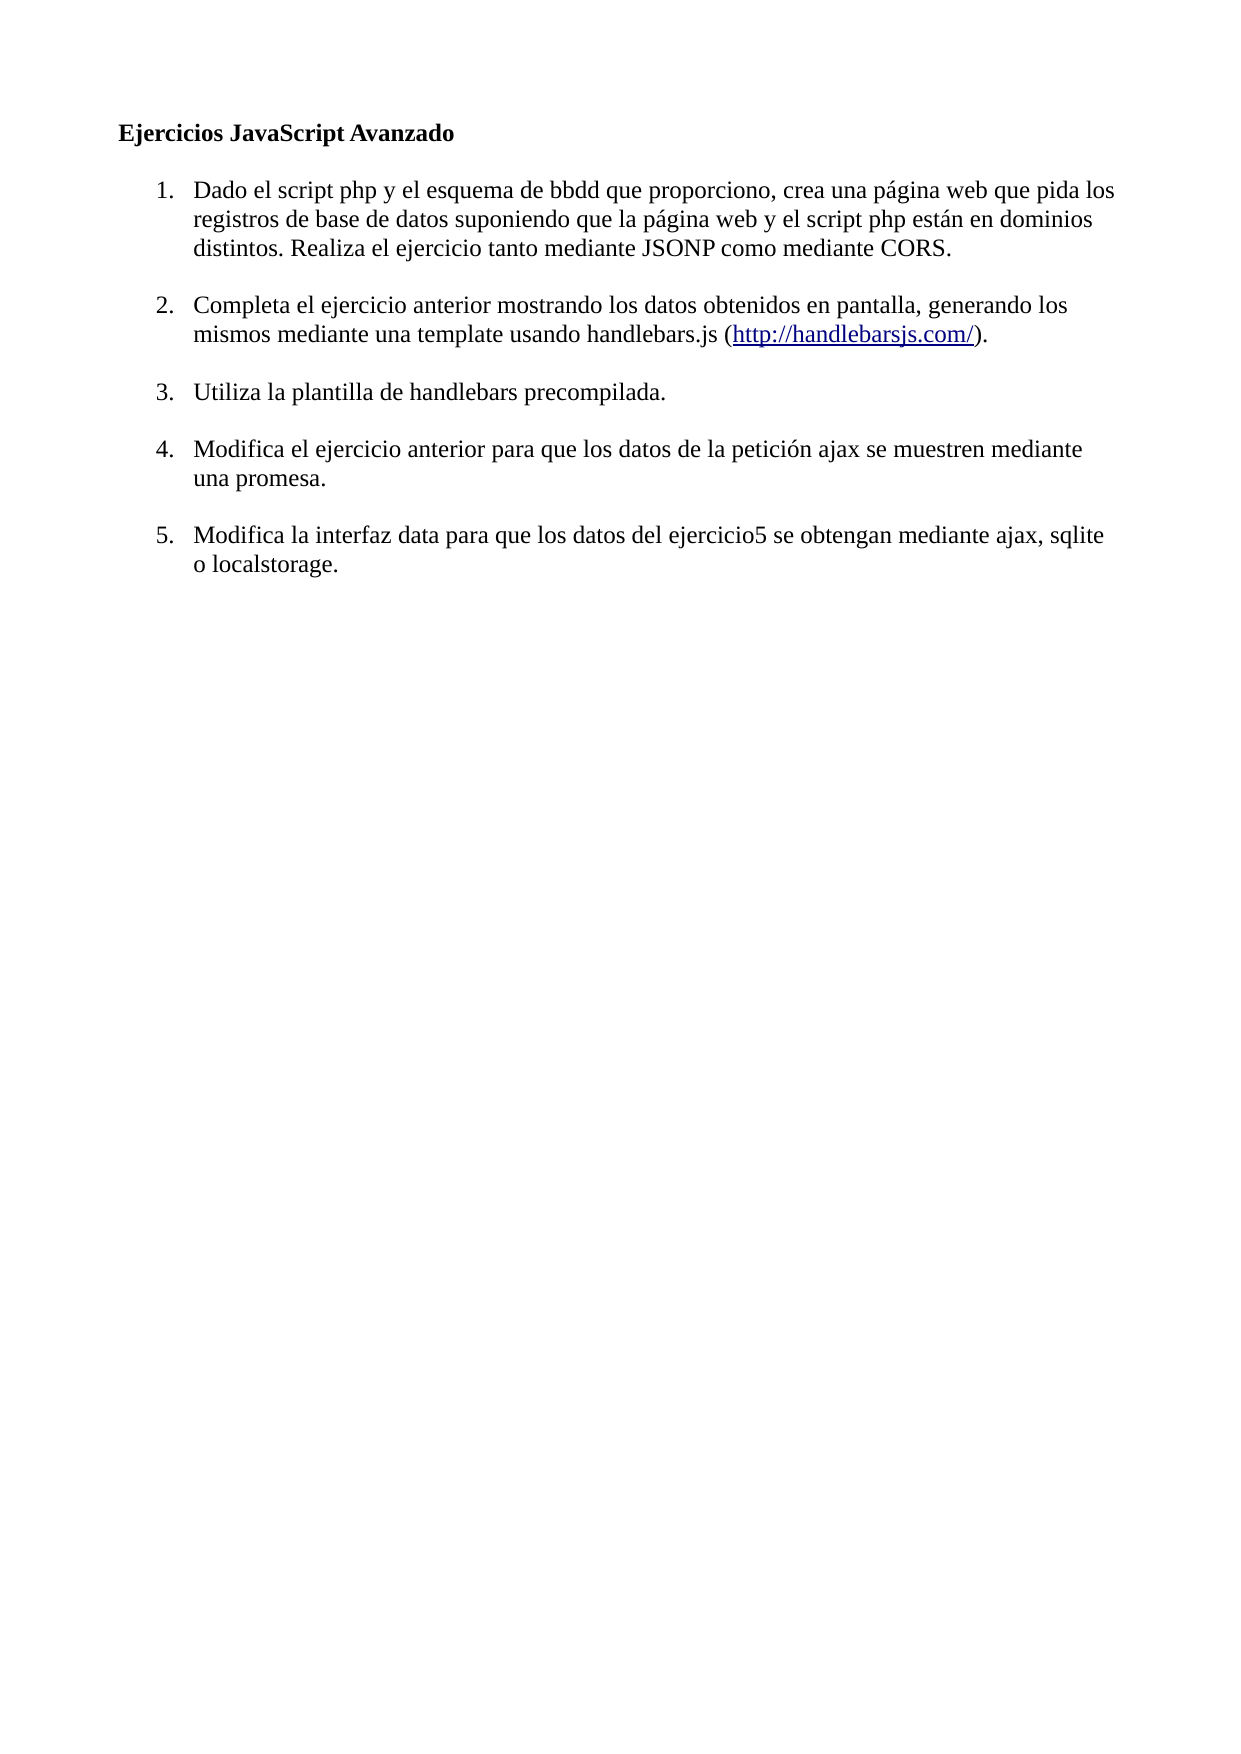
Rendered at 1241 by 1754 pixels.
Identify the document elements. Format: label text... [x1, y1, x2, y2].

list Dado el script php y el esquema de bbdd que proporciono, crea una página web que pida los registros de base de datos suponiendo que la página web y el script php están en dominios distintos. Realiza el ejercicio tanto mediante JSONP como mediante CORS. [156, 176, 1122, 262]
list Modifica la interfaz data para que los datos del ejercicio5 se obtengan mediante ajax, sqlite o localstorage. [156, 521, 1122, 578]
list Completa el ejercicio anterior mostrando los datos obtenidos en pantalla, generando los mismos mediante una template usando handlebars.js (http://handlebarsjs.com/). [156, 291, 1122, 348]
text Ejercicios JavaScript Avanzado [118, 118, 1122, 147]
list Modifica el ejercicio anterior para que los datos de la petición ajax se muestren mediante una promesa. [156, 434, 1122, 492]
list Utiliza la plantilla de handlebars precompilada. [156, 377, 1122, 406]
